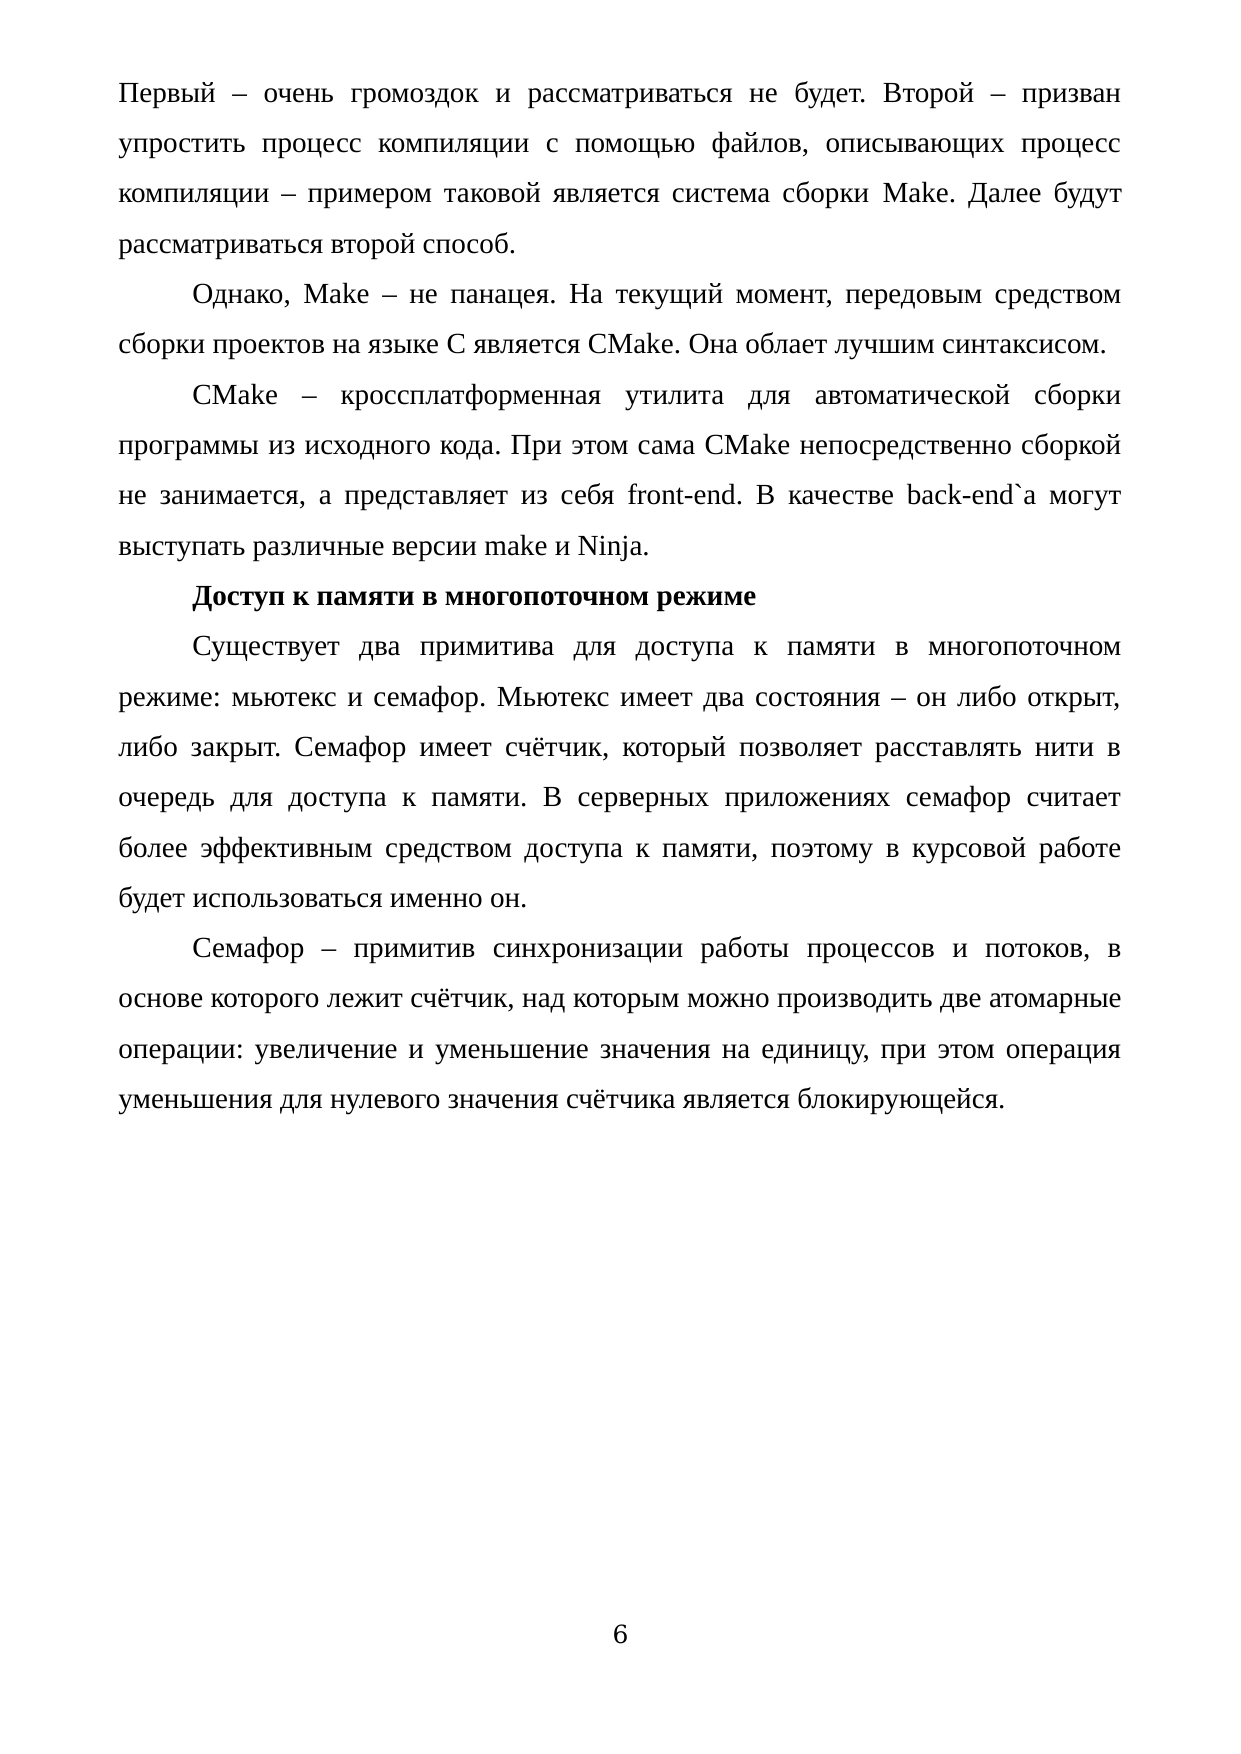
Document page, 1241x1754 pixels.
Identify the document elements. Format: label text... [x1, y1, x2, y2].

text Семафор – примитив синхронизации работы процессов и потоков, в основе которого лежит счётчик, над которым можно производить две атомарные операции: увеличение и уменьшение значения на единицу, при этом операция уменьшения для нулевого значения счётчика является блокирующейся. [118, 930, 1122, 1115]
text Существует два примитива для доступа к памяти в многопоточном режиме: мьютекс и семафор. Мьютекс имеет два состояния – он либо открыт, либо закрыт. Семафор имеет счётчик, который позволяет расставлять нити в очередь для доступа к памяти. В серверных приложениях семафор считает более эффективным средством доступа к памяти, поэтому в курсовой работе будет использоваться именно он. [118, 628, 1122, 913]
text Первый – очень громоздок и рассматриваться не будет. Второй – призван упростить процесс компиляции с помощью файлов, описывающих процесс компиляции – примером таковой является система сборки Make. Далее будут рассматриваться второй способ. [118, 75, 1122, 259]
text Доступ к памяти в многопоточном режиме [118, 578, 1122, 612]
text CMake – кроcсплатформенная утилита для автоматической сборки программы из исходного кода. При этом сама CMake непосредственно сборкой не занимается, а представляет из себя front-end. В качестве back-end`a могут выступать различные версии make и Ninja. [118, 377, 1122, 561]
text Однако, Make – не панацея. На текущий момент, передовым средством сборки проектов на языке C является CMake. Она облает лучшим синтаксисом. [118, 276, 1122, 360]
